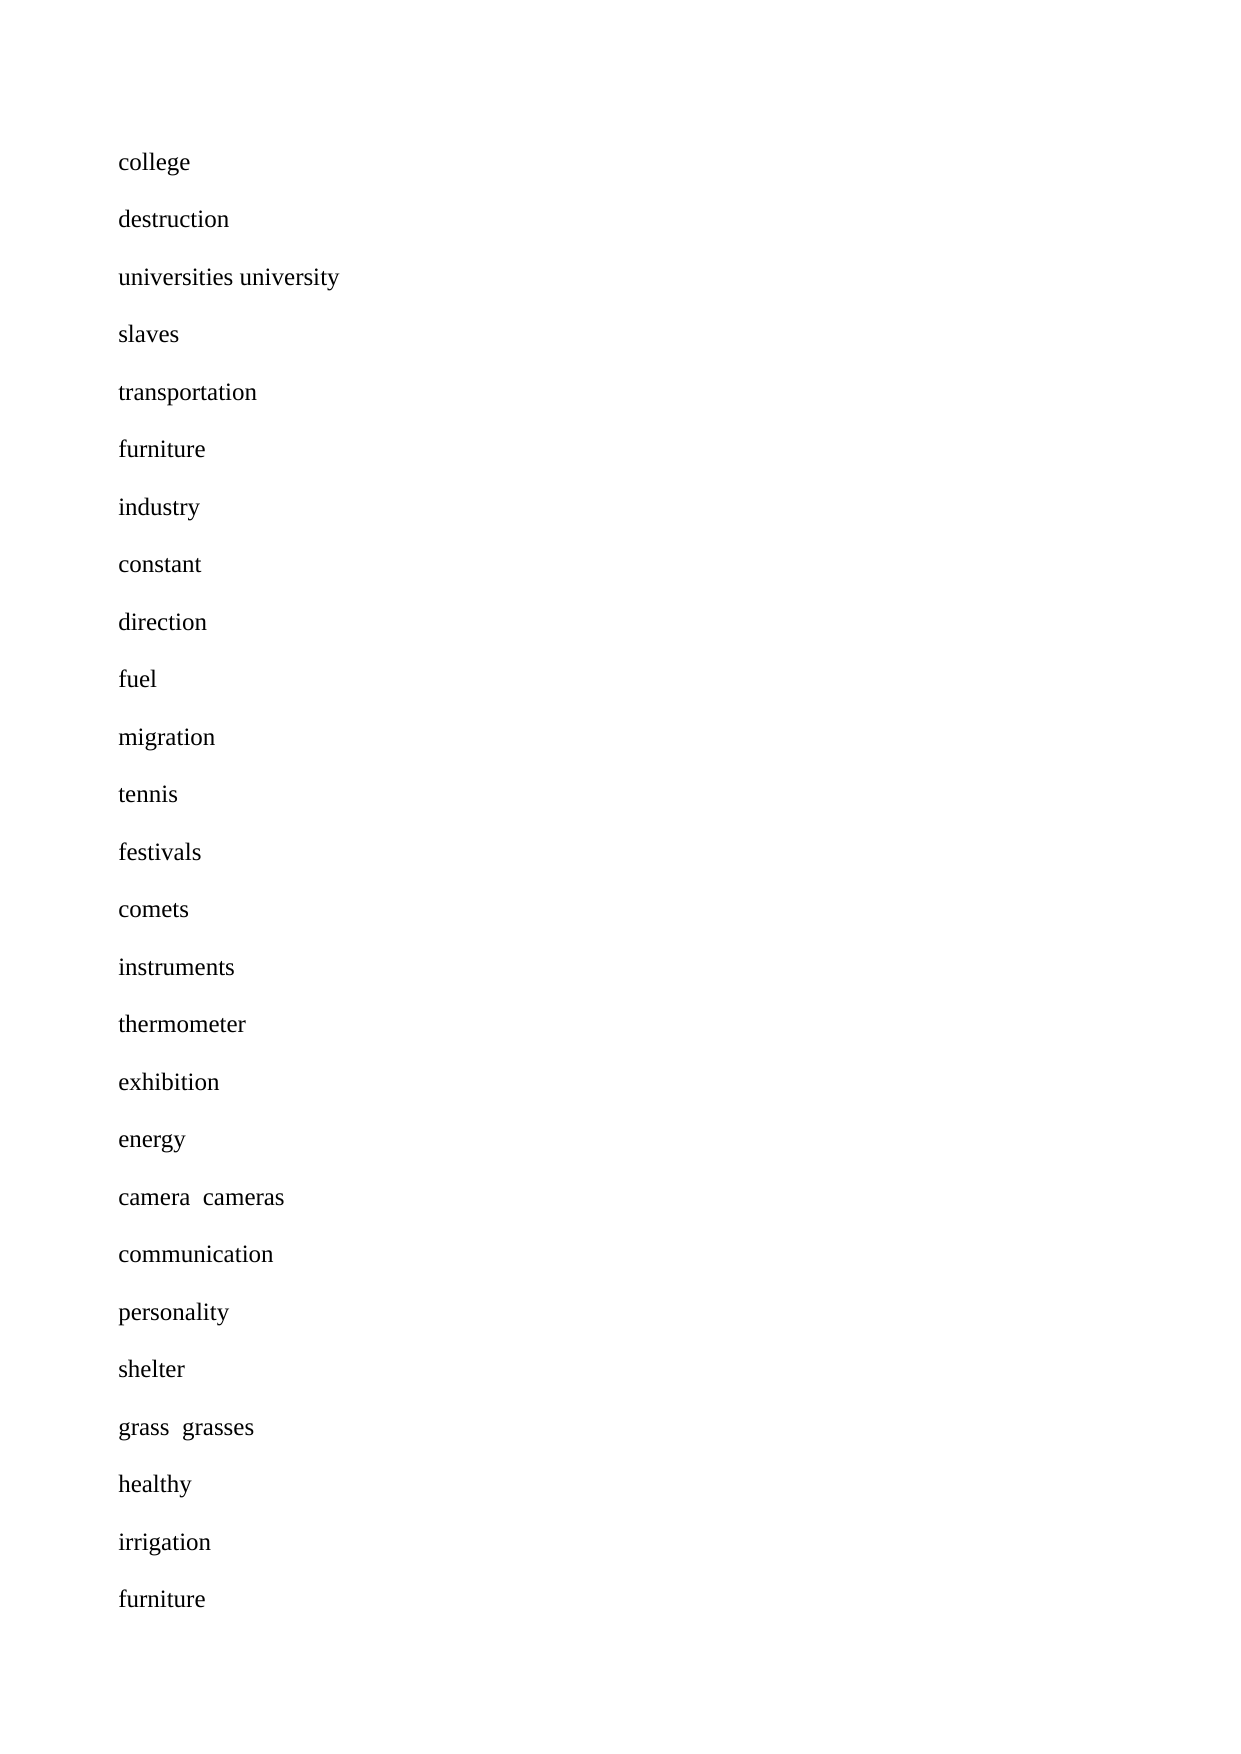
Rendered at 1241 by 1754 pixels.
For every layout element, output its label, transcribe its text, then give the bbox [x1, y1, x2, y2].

text slaves [118, 319, 1122, 348]
text tennis [118, 779, 1122, 808]
text shelter [118, 1354, 1122, 1383]
text communication [118, 1239, 1122, 1268]
text camera cameras [118, 1182, 1122, 1211]
text college [118, 147, 1122, 176]
text universities university [118, 262, 1122, 291]
text healthy [118, 1469, 1122, 1498]
text personality [118, 1297, 1122, 1326]
text constant [118, 549, 1122, 578]
text fuel [118, 664, 1122, 693]
text energy [118, 1124, 1122, 1153]
text furniture [118, 434, 1122, 463]
text exhibition [118, 1067, 1122, 1096]
text transportation [118, 377, 1122, 406]
text furniture [118, 1584, 1122, 1613]
text festivals [118, 837, 1122, 866]
text comets [118, 894, 1122, 923]
text industry [118, 492, 1122, 521]
text instruments [118, 952, 1122, 981]
text direction [118, 607, 1122, 636]
text thermometer [118, 1009, 1122, 1038]
text irrigation [118, 1527, 1122, 1556]
text destruction [118, 204, 1122, 233]
text grass grasses [118, 1412, 1122, 1441]
text migration [118, 722, 1122, 751]
